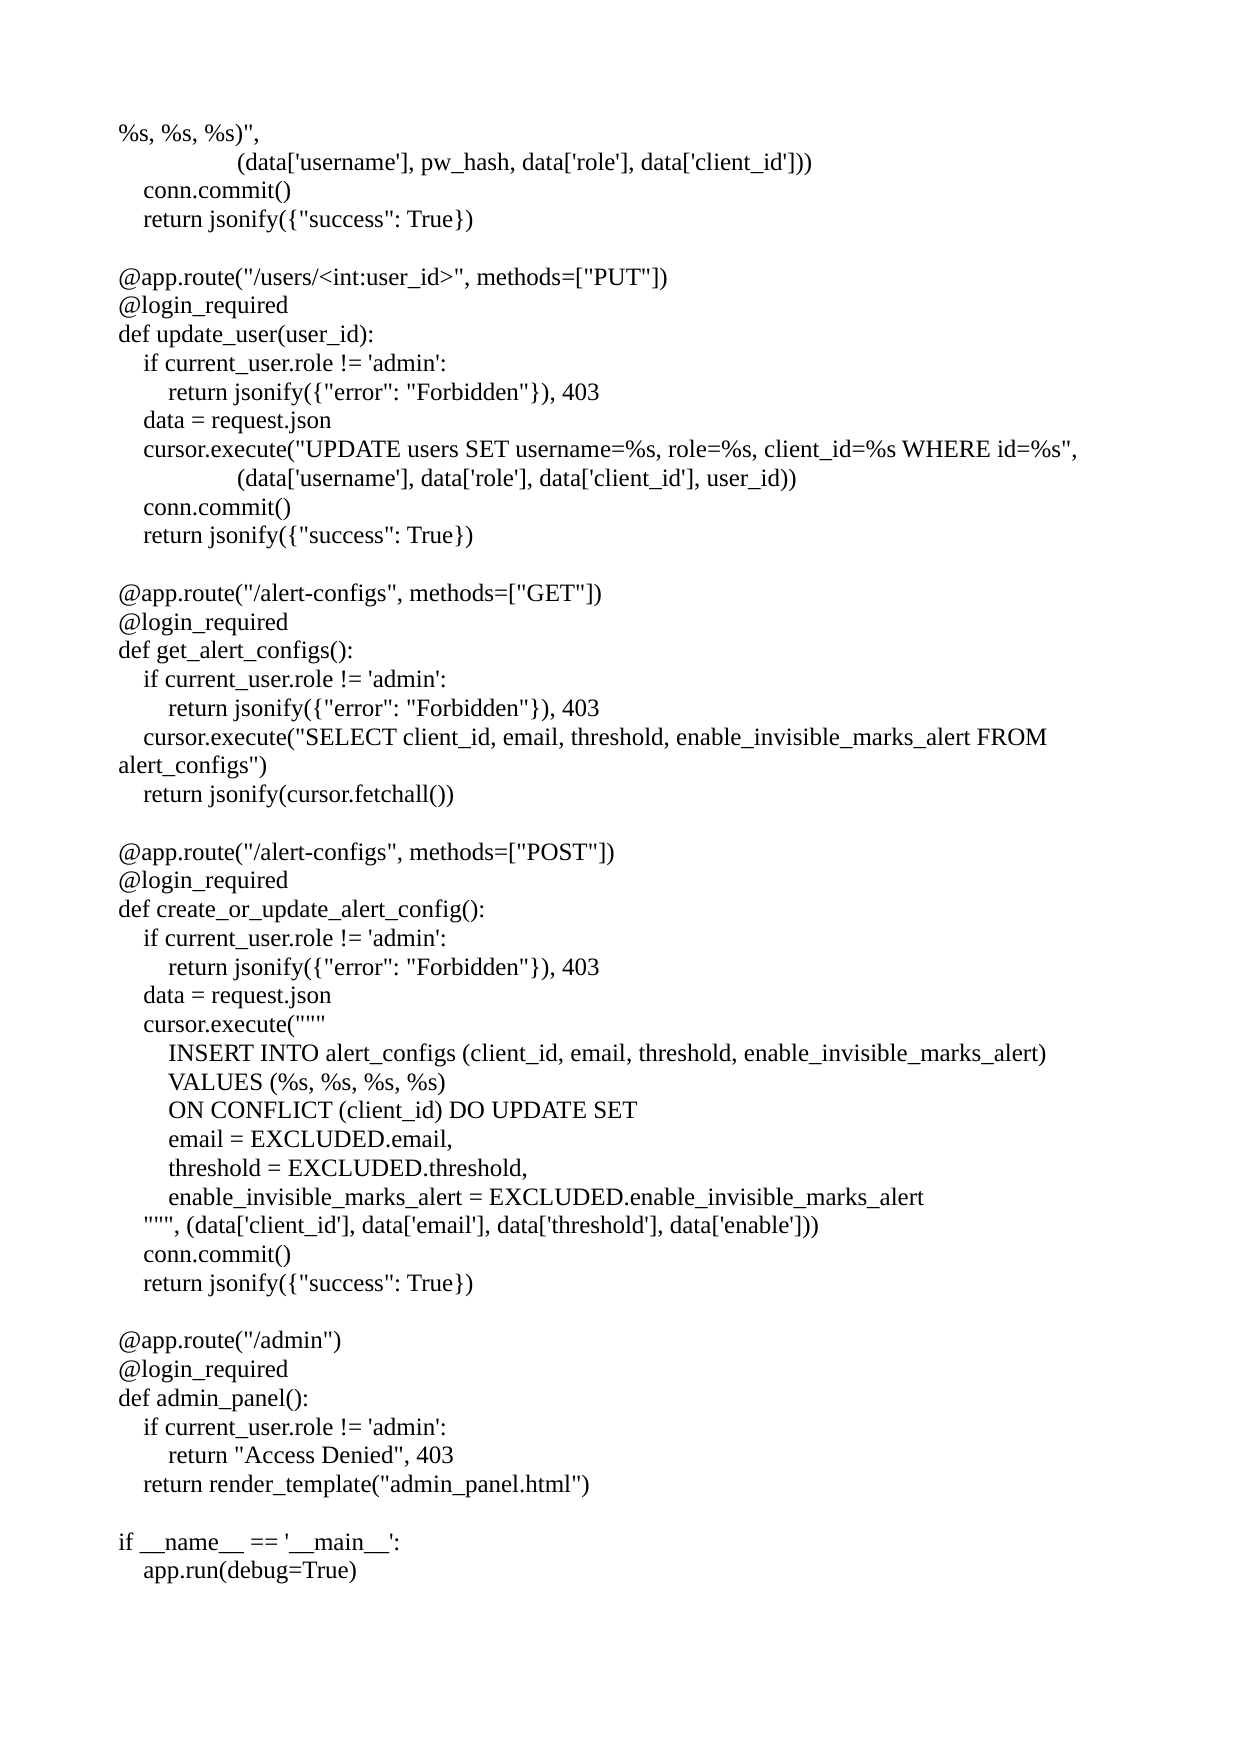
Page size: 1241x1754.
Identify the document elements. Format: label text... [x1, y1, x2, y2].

text %s, %s, %s)", (data['username'], pw_hash, data['role'], data['client_id'])) conn.commit() return jsonify({"success": True}) @app.route("/users/<int:user_id>", methods=["PUT"]) @login_required def update_user(user_id): if current_user.role != 'admin': return jsonify({"error": "Forbidden"}), 403 data = request.json cursor.execute("UPDATE users SET username=%s, role=%s, client_id=%s WHERE id=%s", (data['username'], data['role'], data['client_id'], user_id)) conn.commit() return jsonify({"success": True}) @app.route("/alert-configs", methods=["GET"]) @login_required def get_alert_configs(): if current_user.role != 'admin': return jsonify({"error": "Forbidden"}), 403 cursor.execute("SELECT client_id, email, threshold, enable_invisible_marks_alert FROM alert_configs") return jsonify(cursor.fetchall()) @app.route("/alert-configs", methods=["POST"]) @login_required def create_or_update_alert_config(): if current_user.role != 'admin': return jsonify({"error": "Forbidden"}), 403 data = request.json cursor.execute(""" INSERT INTO alert_configs (client_id, email, threshold, enable_invisible_marks_alert) VALUES (%s, %s, %s, %s) ON CONFLICT (client_id) DO UPDATE SET email = EXCLUDED.email, threshold = EXCLUDED.threshold, enable_invisible_marks_alert = EXCLUDED.enable_invisible_marks_alert """, (data['client_id'], data['email'], data['threshold'], data['enable'])) conn.commit() return jsonify({"success": True}) @app.route("/admin") @login_required def admin_panel(): if current_user.role != 'admin': return "Access Denied", 403 return render_template("admin_panel.html") if __name__ == '__main__': app.run(debug=True) [118, 118, 1122, 1613]
